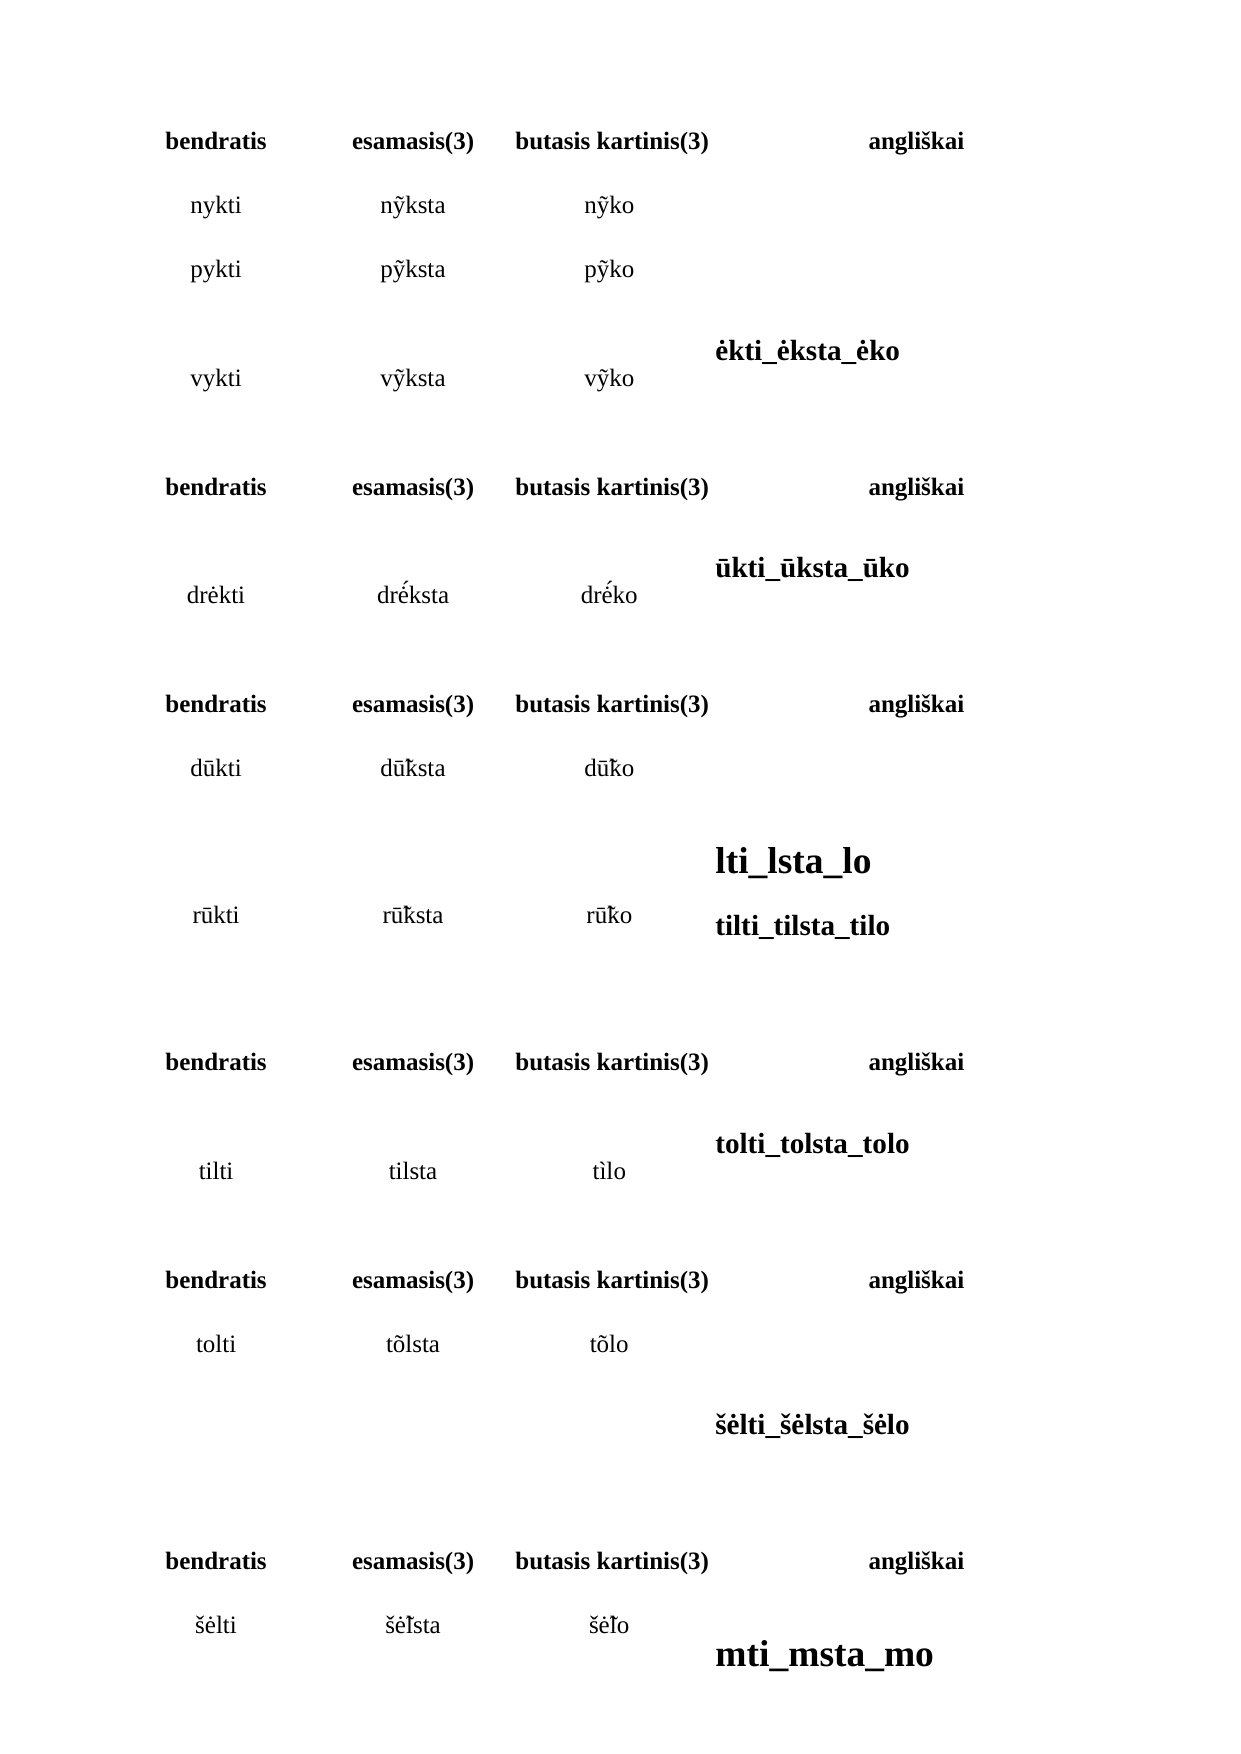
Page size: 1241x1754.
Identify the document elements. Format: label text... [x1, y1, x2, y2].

table_cell šė̃lo [512, 1608, 712, 1690]
table_cell tolti_tolsta_tolo [712, 1108, 1120, 1262]
table_cell [712, 750, 1120, 814]
table_cell bendratis [118, 686, 313, 750]
table_cell drėkti [118, 533, 313, 686]
table_cell dū̃ko [512, 750, 712, 814]
table_cell esamasis(3) [314, 1044, 512, 1108]
table_cell angliškai [712, 1044, 1120, 1108]
table_cell butasis kartinis(3) [512, 123, 712, 187]
table_cell angliškai [712, 469, 1120, 533]
table_cell esamasis(3) [314, 686, 512, 750]
table_cell [712, 59, 1120, 123]
table_cell rū̃ksta [314, 814, 512, 1044]
table_cell pỹko [512, 251, 712, 315]
table_cell bendratis [118, 123, 313, 187]
table_cell butasis kartinis(3) [512, 1262, 712, 1326]
table_cell [118, 59, 313, 123]
table_cell dū̃ksta [314, 750, 512, 814]
table_cell esamasis(3) [314, 469, 512, 533]
table_cell tilti [118, 1108, 313, 1262]
table_cell rūkti [118, 814, 313, 1044]
table_cell bendratis [118, 1543, 313, 1607]
table_cell šė̃lsta [314, 1608, 512, 1690]
table_cell pỹksta [314, 251, 512, 315]
table_cell drė́ko [512, 533, 712, 686]
table_cell drė́ksta [314, 533, 512, 686]
table_cell bendratis [118, 469, 313, 533]
table_cell vỹko [512, 315, 712, 469]
table_cell [314, 59, 512, 123]
table_cell tìlo [512, 1108, 712, 1262]
table_cell butasis kartinis(3) [512, 1044, 712, 1108]
table_cell nỹko [512, 187, 712, 251]
table_cell [712, 251, 1120, 315]
table_cell butasis kartinis(3) [512, 469, 712, 533]
table_cell esamasis(3) [314, 123, 512, 187]
table_cell šėlti_šėlsta_šėlo [712, 1390, 1120, 1543]
table_cell vykti [118, 315, 313, 469]
table_cell dūkti [118, 750, 313, 814]
table_cell mti_msta_mo [712, 1608, 1120, 1690]
table_cell angliškai [712, 1262, 1120, 1326]
table_cell butasis kartinis(3) [512, 686, 712, 750]
table_cell ūkti_ūksta_ūko [712, 533, 1120, 686]
table_cell rū̃ko [512, 814, 712, 1044]
table_cell tõlsta [314, 1326, 512, 1390]
table_cell nỹksta [314, 187, 512, 251]
table_cell tilsta [314, 1108, 512, 1262]
table_cell angliškai [712, 1543, 1120, 1607]
table_cell esamasis(3) [314, 1543, 512, 1607]
table_cell ėkti_ėksta_ėko [712, 315, 1120, 469]
table_cell [118, 1390, 313, 1543]
table_cell esamasis(3) [314, 1262, 512, 1326]
table_cell [314, 1390, 512, 1543]
table_cell angliškai [712, 686, 1120, 750]
table_cell [712, 187, 1120, 251]
table_cell [512, 59, 712, 123]
table_cell [712, 1326, 1120, 1390]
table_cell pykti [118, 251, 313, 315]
table_cell tolti [118, 1326, 313, 1390]
table_cell šėlti [118, 1608, 313, 1690]
table_cell butasis kartinis(3) [512, 1543, 712, 1607]
table_cell lti_lsta_lo tilti_tilsta_tilo [712, 814, 1120, 1044]
table_cell [512, 1390, 712, 1543]
table_cell tõlo [512, 1326, 712, 1390]
table_cell vỹksta [314, 315, 512, 469]
table_cell bendratis [118, 1044, 313, 1108]
table_cell nykti [118, 187, 313, 251]
table_cell bendratis [118, 1262, 313, 1326]
table_cell angliškai [712, 123, 1120, 187]
